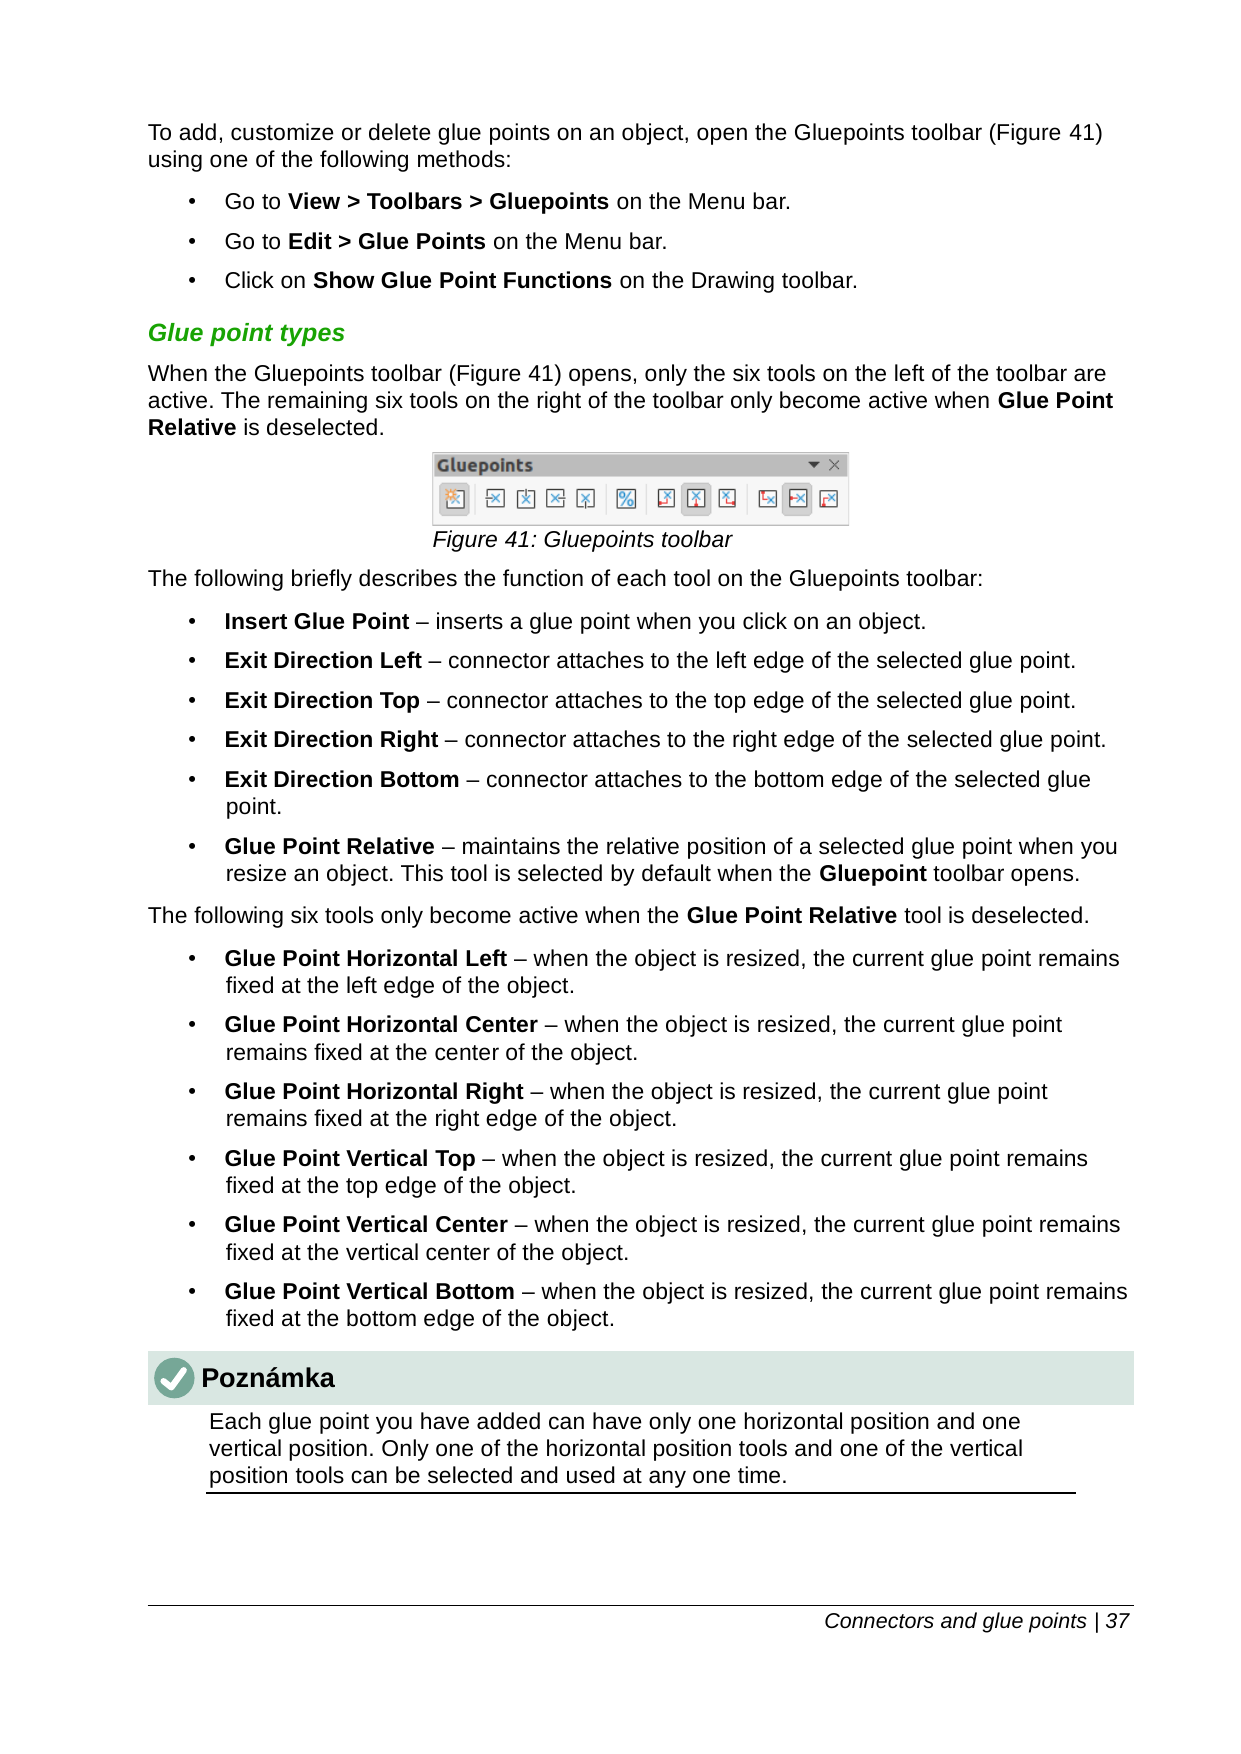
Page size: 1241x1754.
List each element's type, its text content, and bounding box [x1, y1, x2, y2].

subtitle Poznámka [148, 1351, 1134, 1405]
list Exit Direction Top – connector attaches to the top edge of the selected glue point. [185, 683, 1134, 713]
list Glue Point Vertical Bottom – when the object is resized, the current glue point remains fixed at the bottom edge of the object. [185, 1274, 1134, 1334]
text To add, customize or delete glue points on an object, open the Gluepoints toolbar (Figure 41) using one of the following methods: [148, 118, 1134, 172]
list Glue Point Horizontal Center – when the object is resized, the current glue point remains fixed at the center of the object. [185, 1008, 1134, 1065]
text When the Gluepoints toolbar (Figure 41) opens, only the six tools on the left of the toolbar are active. The remaining six tools on the right of the toolbar only become active when Glue Point Relative is deselected. [148, 359, 1134, 440]
list Glue Point Vertical Top – when the object is resized, the current glue point remains fixed at the top edge of the object. [185, 1141, 1134, 1198]
list Glue Point Vertical Center – when the object is resized, the current glue point remains fixed at the vertical center of the object. [185, 1208, 1134, 1265]
text Each glue point you have added can have only one horizontal position and one vertical position. Only one of the horizontal position tools and one of the vertical position tools can be selected and used at any one time. [206, 1405, 1076, 1492]
list Exit Direction Right – connector attaches to the right edge of the selected glue point. [185, 723, 1134, 753]
list Go to Edit > Glue Points on the Menu bar. [185, 224, 1134, 254]
list Glue Point Horizontal Left – when the object is resized, the current glue point remains fixed at the left edge of the object. [185, 941, 1134, 998]
list Go to View > Toolbars > Gluepoints on the Menu bar. [185, 185, 1134, 215]
list Glue Point Horizontal Right – when the object is resized, the current glue point remains fixed at the right edge of the object. [185, 1074, 1134, 1132]
list Exit Direction Left – connector attaches to the left edge of the selected glue point. [185, 644, 1134, 674]
list Exit Direction Bottom – connector attaches to the bottom edge of the selected glue point. [185, 762, 1134, 819]
list The following briefly describes the function of each tool on the Gluepoints toolbar: [148, 564, 1134, 592]
list Click on Show Glue Point Functions on the Drawing toolbar. [185, 264, 1134, 297]
list Glue Point Relative – maintains the relative position of a selected glue point when you resize an object. This tool is selected by default when the Gluepoint toolbar opens. [185, 829, 1134, 889]
text Figure 41: Gluepoints toolbar [432, 526, 849, 553]
picture [432, 452, 850, 526]
list Insert Glue Point – inserts a glue point when you click on an object. [185, 604, 1134, 634]
subtitle Glue point types [148, 317, 1134, 347]
text The following six tools only become active when the Glue Point Relative tool is deselected. [148, 902, 1134, 929]
